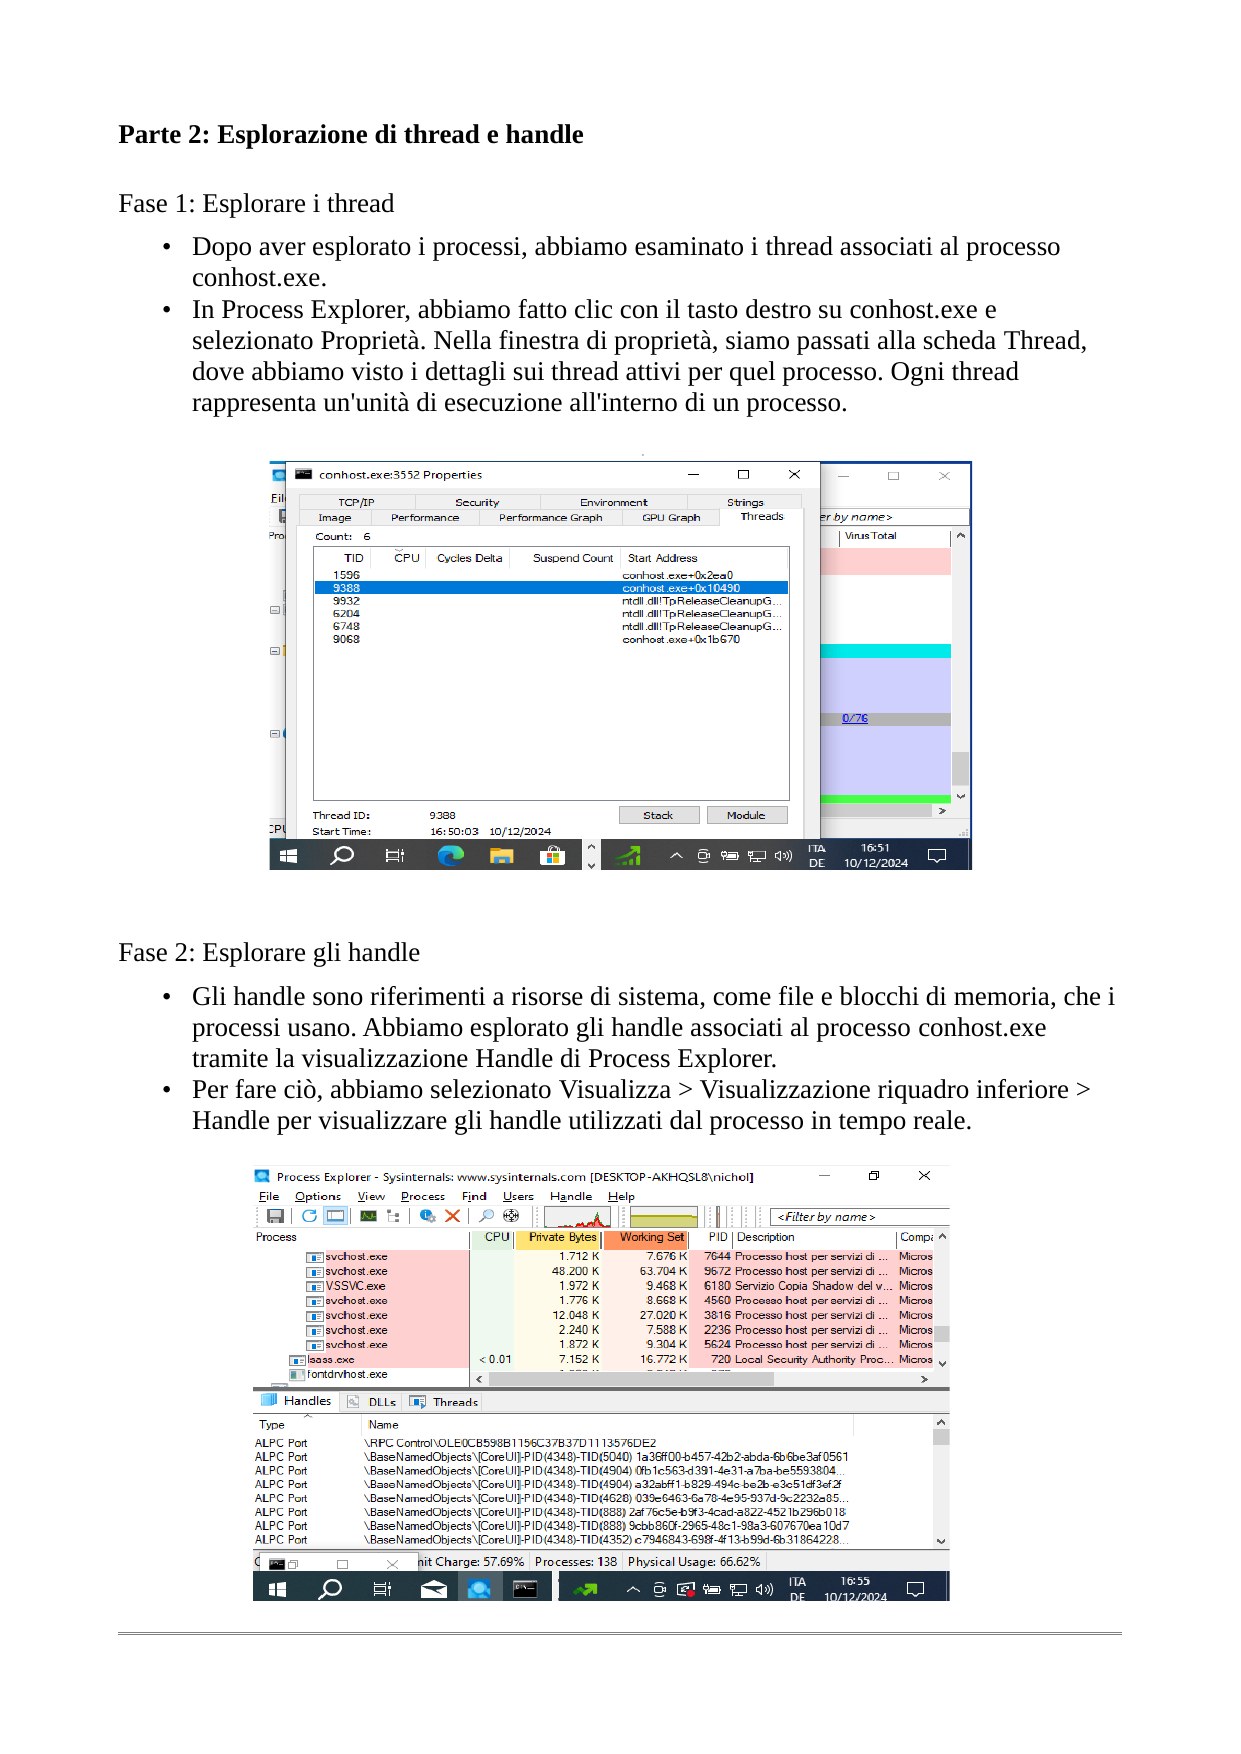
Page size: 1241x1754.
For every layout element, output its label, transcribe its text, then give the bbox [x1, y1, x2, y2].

subtitle Fase 1: Esplorare i thread [118, 187, 1122, 218]
list Per fare ciò, abbiamo selezionato Visualizza > Visualizzazione riquadro inferiore > Handle per visualizzare gli handle utilizzati dal processo in tempo reale. [162, 1073, 1122, 1136]
list Dopo aver esplorato i processi, abbiamo esaminato i thread associati al processo conhost.exe. [162, 230, 1122, 293]
subtitle Parte 2: Esplorazione di thread e handle [118, 118, 1122, 149]
picture [269, 454, 973, 870]
list In Process Explorer, abbiamo fatto clic con il tasto destro su conhost.exe e selezionato Proprietà. Nella finestra di proprietà, siamo passati alla scheda Thread, dove abbiamo visto i dettagli sui thread attivi per quel processo. Ogni thread rappresenta un'unità di esecuzione all'interno di un processo. [162, 293, 1122, 417]
picture [253, 1164, 950, 1601]
list Gli handle sono riferimenti a risorse di sistema, come file e blocchi di memoria, che i processi usano. Abbiamo esplorato gli handle associati al processo conhost.exe tramite la visualizzazione Handle di Process Explorer. [162, 980, 1122, 1073]
subtitle Fase 2: Esplorare gli handle [118, 936, 1122, 967]
